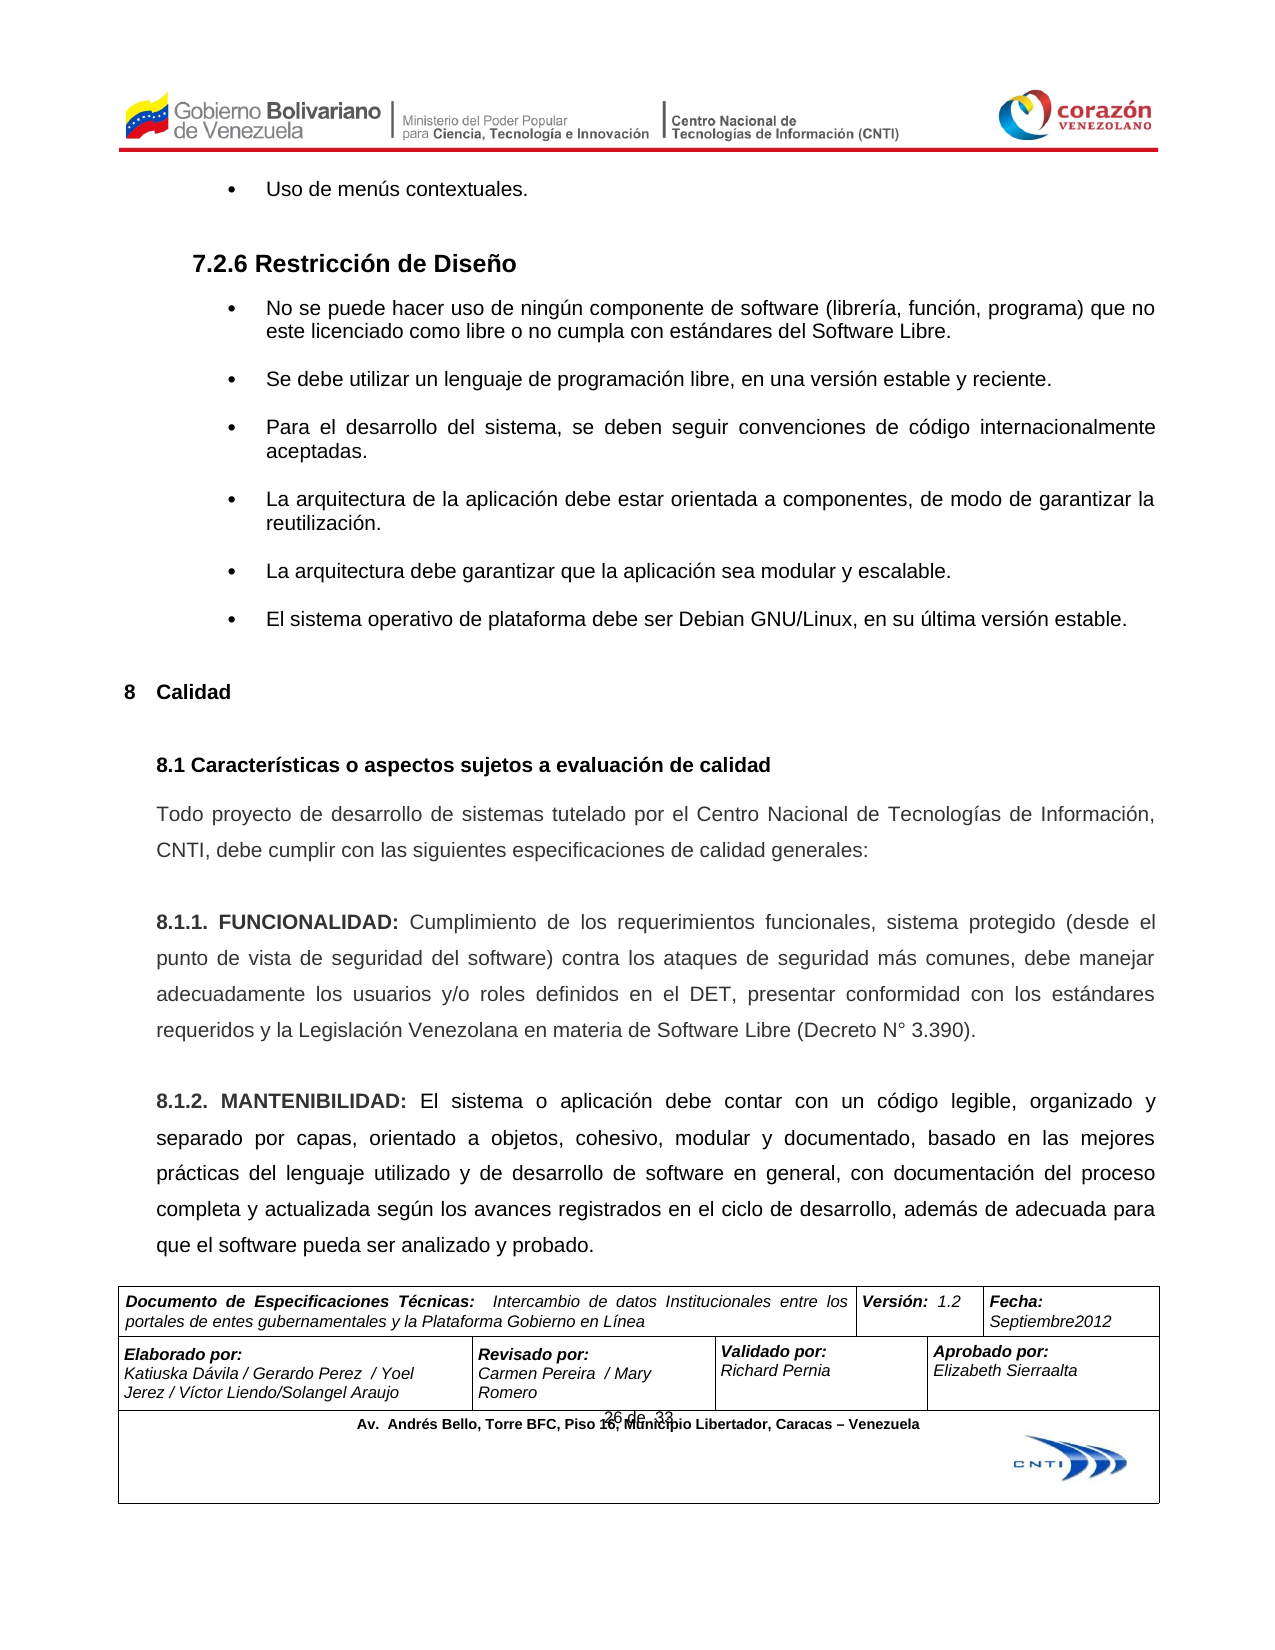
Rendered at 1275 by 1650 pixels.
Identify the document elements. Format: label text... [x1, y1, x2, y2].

list Todo proyecto de desarrollo de sistemas tutelado por el Centro Nacional de Tecnologías de Información, CNTI, debe cumplir con las siguientes especificaciones de calidad generales: [118, 802, 1157, 862]
list Para el desarrollo del sistema, se deben seguir convenciones de código internacionalmente aceptadas. [228, 415, 1157, 463]
list Uso de menús contextuales. [228, 177, 1157, 201]
list Se debe utilizar un lenguaje de programación libre, en una versión estable y reciente. [228, 367, 1157, 391]
subtitle 7.2.6 Restricción de Diseño [192, 249, 1157, 278]
list El sistema operativo de plataforma debe ser Debian GNU/Linux, en su última versión estable. [228, 607, 1157, 631]
picture [119, 82, 1159, 152]
list No se puede hacer uso de ningún componente de software (librería, función, programa) que no este licenciado como libre o no cumpla con estándares del Software Libre. [228, 295, 1157, 343]
subtitle Calidad [118, 679, 1157, 703]
list La arquitectura de la aplicación debe estar orientada a componentes, de modo de garantizar la reutilización. [228, 487, 1157, 535]
picture [999, 1429, 1143, 1486]
list 8.1.1. FUNCIONALIDAD: Cumplimiento de los requerimientos funcionales, sistema protegido (desde el punto de vista de seguridad del software) contra los ataques de seguridad más comunes, debe manejar adecuadamente los usuarios y/o roles definidos en el DET, presentar conformidad con los estándares requeridos y la Legislación Venezolana en materia de Software Libre (Decreto N° 3.390). [118, 910, 1157, 1041]
list 8.1.2. MANTENIBILIDAD: El sistema o aplicación debe contar con un código legible, organizado y separado por capas, orientado a objetos, cohesivo, modular y documentado, basado en las mejores prácticas del lenguaje utilizado y de desarrollo de software en general, con documentación del proceso completa y actualizada según los avances registrados en el ciclo de desarrollo, además de adecuada para que el software pueda ser analizado y probado. [118, 1089, 1157, 1257]
subtitle 8.1 Características o aspectos sujetos a evaluación de calidad [118, 753, 1157, 777]
list La arquitectura debe garantizar que la aplicación sea modular y escalable. [228, 559, 1157, 583]
